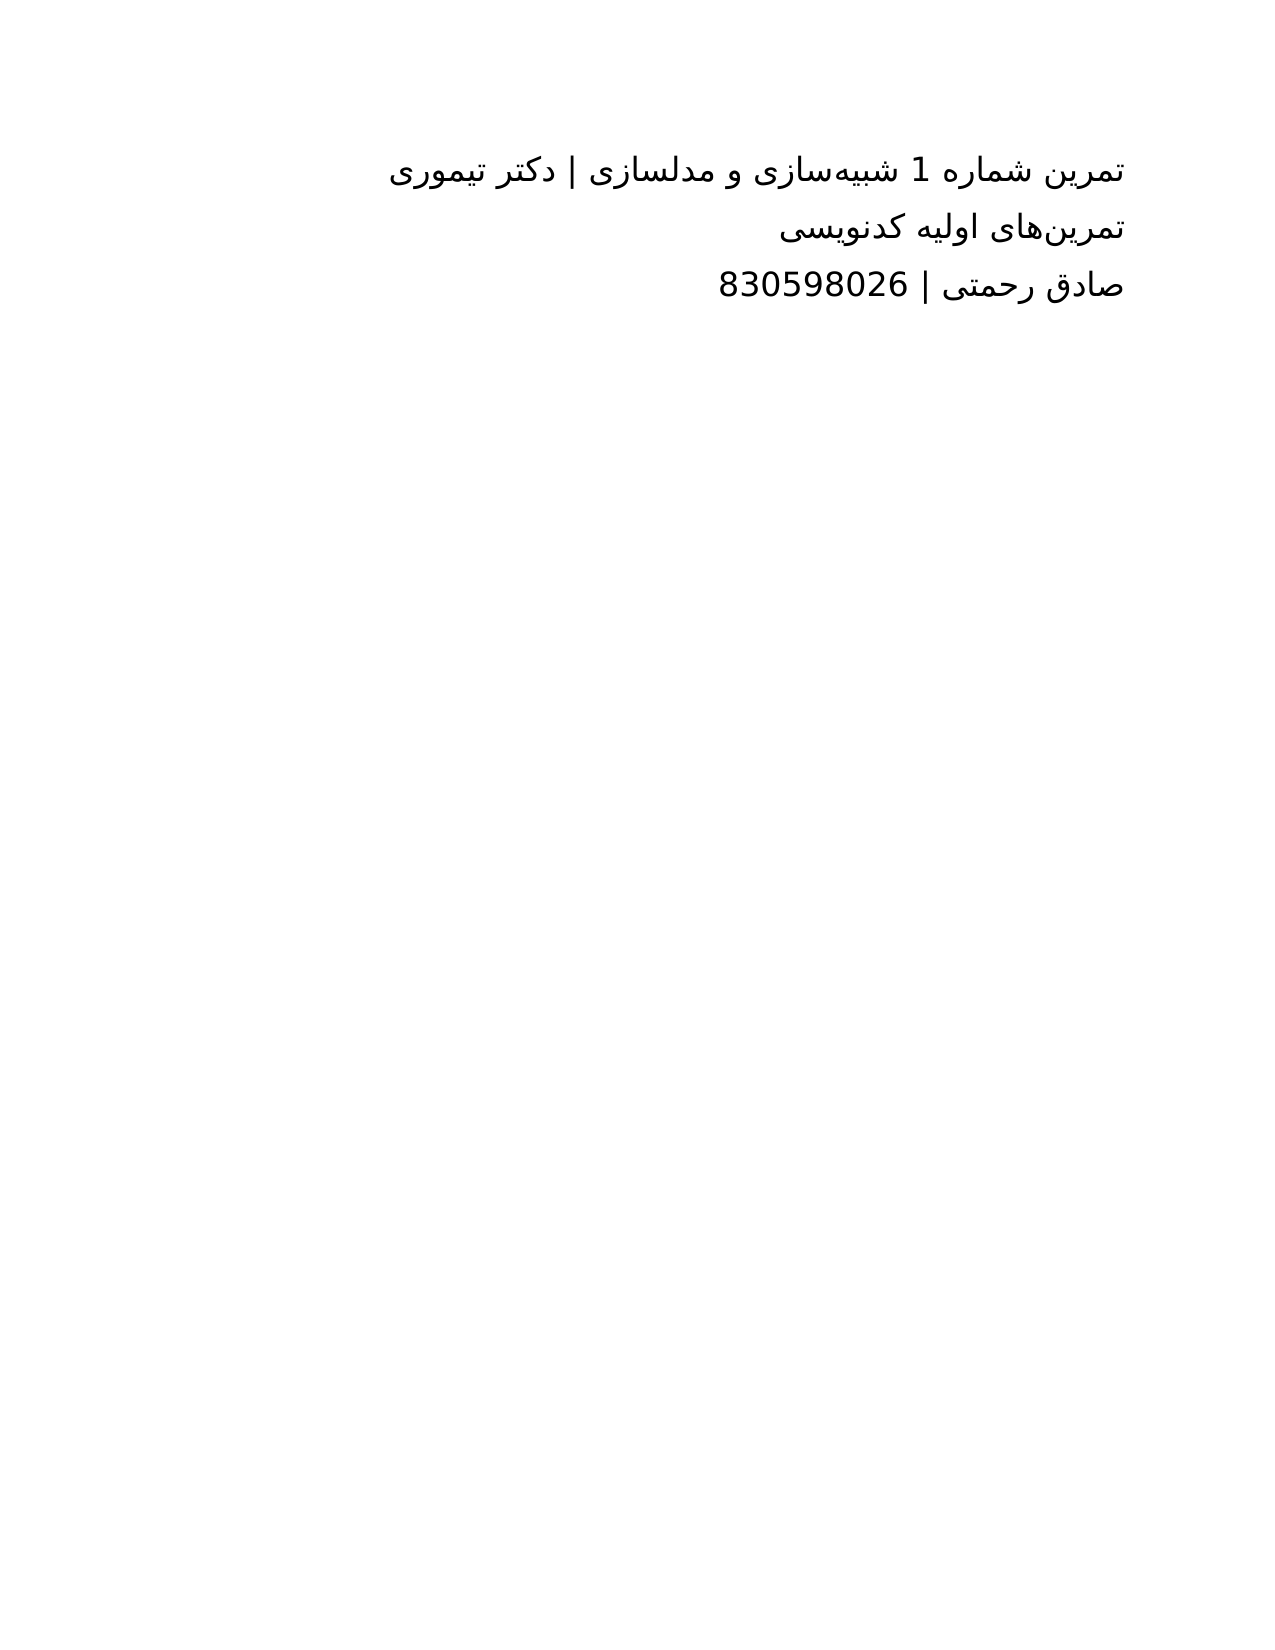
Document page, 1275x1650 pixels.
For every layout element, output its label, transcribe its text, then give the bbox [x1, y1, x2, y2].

text صادق رحمتی | 830598026 [150, 266, 1125, 304]
text تمرین شماره 1 شبیه‌سازی و مدلسازی | دکتر تیموری [150, 150, 1125, 189]
text تمرین‌های اولیه کد‌نویسی [150, 208, 1125, 247]
